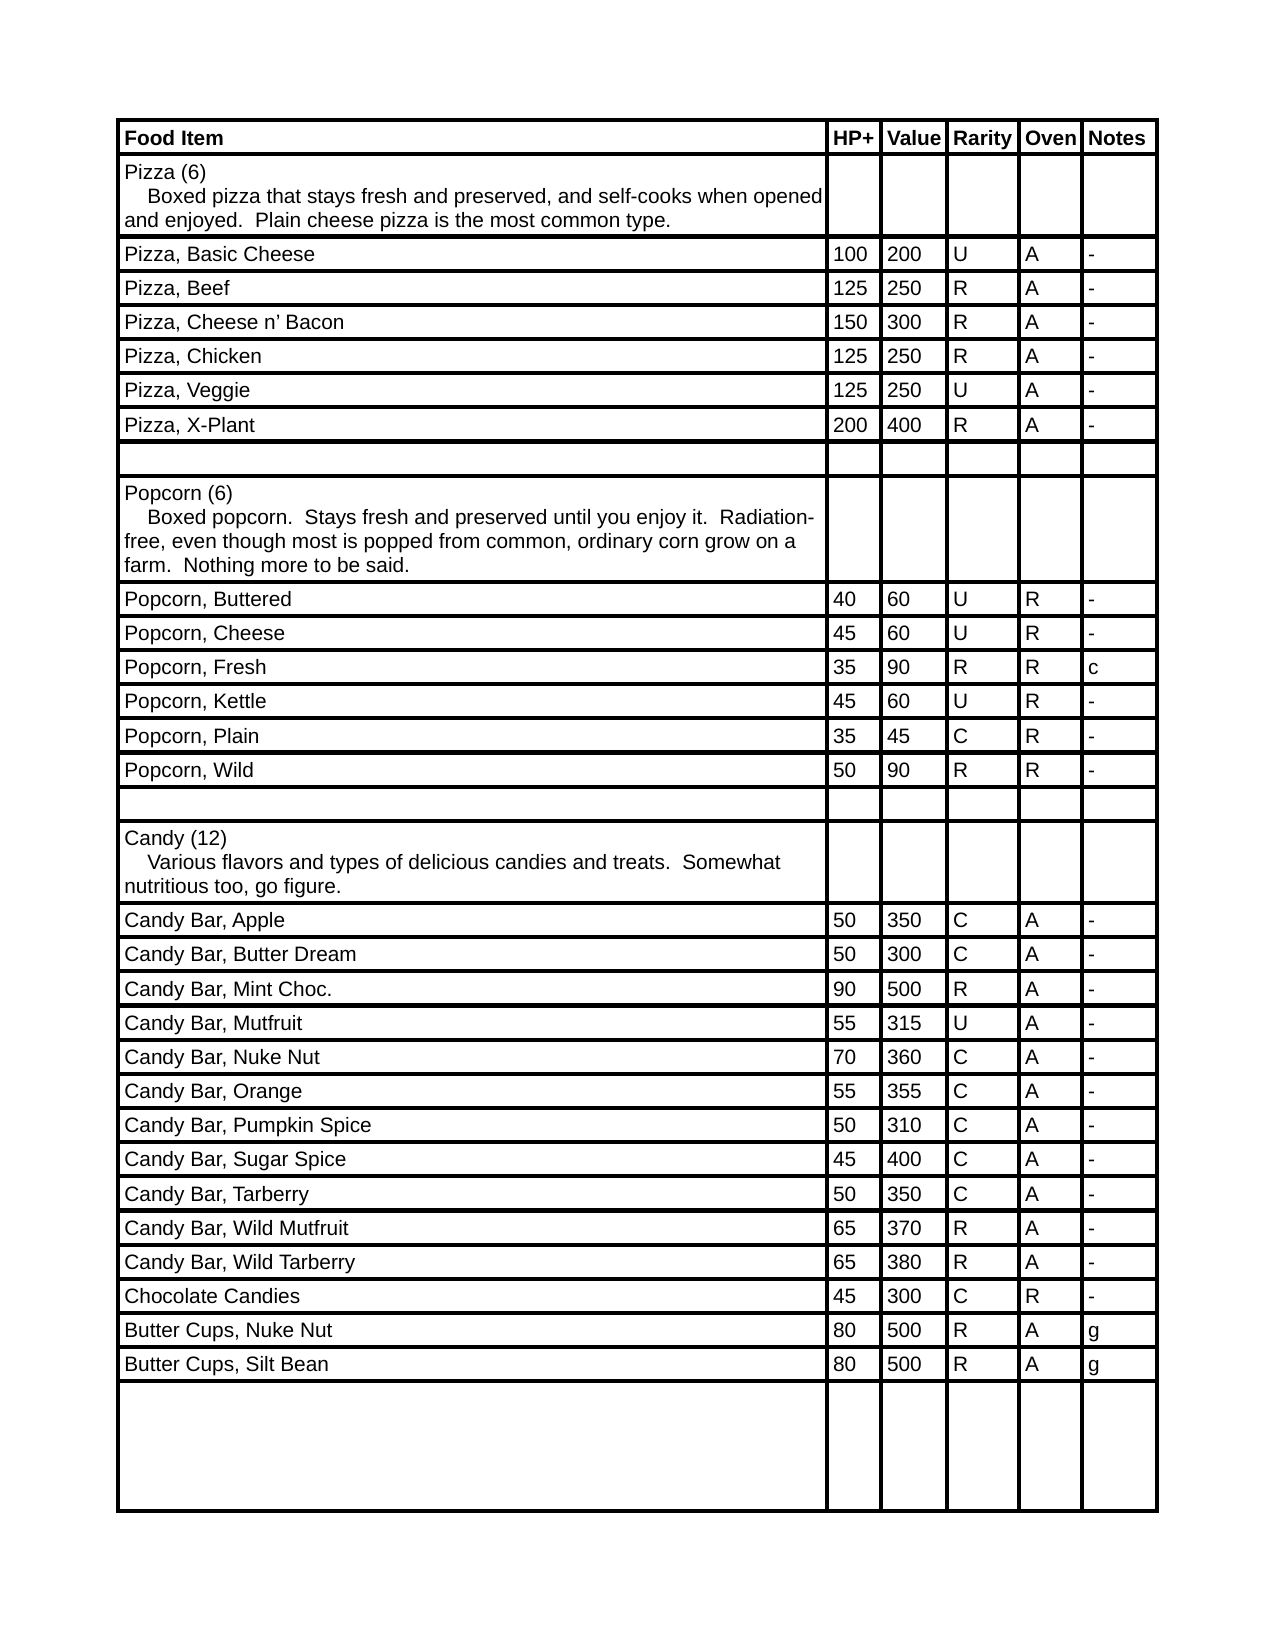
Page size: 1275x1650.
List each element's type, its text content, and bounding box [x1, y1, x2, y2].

table_cell [120, 444, 825, 473]
table_cell Popcorn, Kettle [120, 686, 825, 716]
table_cell [829, 789, 879, 819]
table_cell [1084, 823, 1155, 901]
table_cell [1021, 823, 1080, 901]
table_header HP+ [829, 122, 879, 152]
table_cell R [1021, 755, 1080, 784]
table_cell 310 [883, 1110, 945, 1140]
table_cell U [949, 239, 1017, 268]
table_cell - [1084, 1042, 1155, 1072]
table_cell [1021, 789, 1080, 819]
table_cell 90 [829, 973, 879, 1003]
table_cell - [1084, 939, 1155, 969]
table_cell - [1084, 584, 1155, 614]
table_cell A [1021, 973, 1080, 1003]
table_cell [1021, 478, 1080, 579]
table_cell [829, 823, 879, 901]
table_cell 45 [829, 686, 879, 716]
table_cell A [1021, 1247, 1080, 1277]
table_cell 300 [883, 1281, 945, 1311]
table_header Value [883, 122, 945, 152]
table_cell R [949, 307, 1017, 337]
table_header Notes [1084, 122, 1155, 152]
table_cell Popcorn (6) Boxed popcorn. Stays fresh and preserved until you enjoy it. Radiation-free, even though most is popped from common, ordinary corn grow on a farm. Nothing more to be said. [120, 478, 825, 579]
table_cell A [1021, 1213, 1080, 1242]
table_cell Candy Bar, Tarberry [120, 1178, 825, 1208]
table_cell R [949, 755, 1017, 784]
table_cell 60 [883, 686, 945, 716]
table_cell Popcorn, Fresh [120, 652, 825, 682]
table_cell 300 [883, 939, 945, 969]
table_cell [883, 156, 945, 234]
table_cell Candy Bar, Apple [120, 905, 825, 935]
table_cell 500 [883, 1349, 945, 1379]
table_cell 125 [829, 273, 879, 303]
table_cell Popcorn, Wild [120, 755, 825, 784]
table_cell 350 [883, 905, 945, 935]
table_cell A [1021, 1110, 1080, 1140]
table_cell U [949, 375, 1017, 405]
table_cell - [1084, 307, 1155, 337]
table_cell A [1021, 239, 1080, 268]
table_cell - [1084, 239, 1155, 268]
table_cell 50 [829, 1178, 879, 1208]
table_cell U [949, 618, 1017, 648]
table_header Oven [1021, 122, 1080, 152]
table_cell A [1021, 273, 1080, 303]
table_cell [1021, 1383, 1080, 1509]
table_cell [1084, 444, 1155, 473]
table_cell [1084, 156, 1155, 234]
table_cell Pizza, Beef [120, 273, 825, 303]
table_cell - [1084, 618, 1155, 648]
table_cell Candy Bar, Wild Mutfruit [120, 1213, 825, 1242]
table_cell 65 [829, 1247, 879, 1277]
table_cell Pizza, X-Plant [120, 409, 825, 439]
table_cell - [1084, 720, 1155, 750]
table_cell - [1084, 1110, 1155, 1140]
table_cell R [949, 1213, 1017, 1242]
table_cell R [1021, 584, 1080, 614]
table_cell 40 [829, 584, 879, 614]
table_cell - [1084, 1076, 1155, 1106]
table_cell C [949, 905, 1017, 935]
table_cell 60 [883, 618, 945, 648]
table_cell 80 [829, 1349, 879, 1379]
table_header Food Item [120, 122, 825, 152]
table_cell Butter Cups, Nuke Nut [120, 1315, 825, 1345]
table_cell 370 [883, 1213, 945, 1242]
table_cell Candy Bar, Butter Dream [120, 939, 825, 969]
table_cell C [949, 1110, 1017, 1140]
table_cell R [949, 1349, 1017, 1379]
table_cell 400 [883, 409, 945, 439]
table_cell R [1021, 652, 1080, 682]
table_cell 250 [883, 375, 945, 405]
table_cell C [949, 1076, 1017, 1106]
table_cell A [1021, 1076, 1080, 1106]
table_cell Candy Bar, Orange [120, 1076, 825, 1106]
table_cell A [1021, 1008, 1080, 1037]
table_cell R [949, 1247, 1017, 1277]
table_cell 150 [829, 307, 879, 337]
table_cell [949, 444, 1017, 473]
table_cell R [1021, 686, 1080, 716]
table_cell 35 [829, 720, 879, 750]
table_cell 355 [883, 1076, 945, 1106]
table_cell A [1021, 1042, 1080, 1072]
table_cell 55 [829, 1008, 879, 1037]
table_cell - [1084, 973, 1155, 1003]
table_cell 65 [829, 1213, 879, 1242]
table_cell 35 [829, 652, 879, 682]
table_cell 400 [883, 1144, 945, 1174]
table_cell 500 [883, 1315, 945, 1345]
table_cell 500 [883, 973, 945, 1003]
table_cell [949, 156, 1017, 234]
table_cell 45 [829, 1281, 879, 1311]
table_cell Candy (12) Various flavors and types of delicious candies and treats. Somewhat nutritious too, go figure. [120, 823, 825, 901]
table_cell 70 [829, 1042, 879, 1072]
table_cell Chocolate Candies [120, 1281, 825, 1311]
table_cell 250 [883, 273, 945, 303]
table_cell g [1084, 1315, 1155, 1345]
table_cell Candy Bar, Nuke Nut [120, 1042, 825, 1072]
table_cell 125 [829, 375, 879, 405]
table_cell C [949, 1144, 1017, 1174]
table_cell [829, 156, 879, 234]
table_cell [829, 1383, 879, 1509]
table_cell 45 [883, 720, 945, 750]
table_cell [949, 1383, 1017, 1509]
table_cell [1084, 789, 1155, 819]
table_cell Popcorn, Buttered [120, 584, 825, 614]
table_cell C [949, 1042, 1017, 1072]
table_cell 45 [829, 1144, 879, 1174]
table_cell - [1084, 1008, 1155, 1037]
table_cell Candy Bar, Pumpkin Spice [120, 1110, 825, 1140]
table_cell A [1021, 341, 1080, 371]
table_cell 300 [883, 307, 945, 337]
table_cell 50 [829, 755, 879, 784]
table_cell - [1084, 1213, 1155, 1242]
table_cell Butter Cups, Silt Bean [120, 1349, 825, 1379]
table_cell U [949, 584, 1017, 614]
table_cell A [1021, 939, 1080, 969]
table_cell 315 [883, 1008, 945, 1037]
table_cell A [1021, 1144, 1080, 1174]
table_cell [883, 444, 945, 473]
table_cell [949, 478, 1017, 579]
table_cell R [1021, 618, 1080, 648]
table_cell Pizza, Chicken [120, 341, 825, 371]
table_cell 45 [829, 618, 879, 648]
table_cell - [1084, 905, 1155, 935]
table_cell c [1084, 652, 1155, 682]
table_cell 80 [829, 1315, 879, 1345]
table_cell C [949, 1281, 1017, 1311]
table_cell U [949, 686, 1017, 716]
table_cell - [1084, 1281, 1155, 1311]
table_cell - [1084, 409, 1155, 439]
table_cell [1021, 156, 1080, 234]
table_cell - [1084, 1178, 1155, 1208]
table_cell A [1021, 409, 1080, 439]
table_cell C [949, 720, 1017, 750]
table_cell R [1021, 720, 1080, 750]
table_cell 125 [829, 341, 879, 371]
table_cell [829, 478, 879, 579]
table_cell Pizza, Basic Cheese [120, 239, 825, 268]
table_cell - [1084, 375, 1155, 405]
table_cell R [949, 1315, 1017, 1345]
table_cell [1084, 478, 1155, 579]
table_cell 360 [883, 1042, 945, 1072]
table_cell [883, 789, 945, 819]
table_cell R [949, 652, 1017, 682]
table_cell [1021, 444, 1080, 473]
table_cell Candy Bar, Sugar Spice [120, 1144, 825, 1174]
table_cell Pizza, Veggie [120, 375, 825, 405]
table_cell 250 [883, 341, 945, 371]
table_cell [883, 823, 945, 901]
table_cell A [1021, 375, 1080, 405]
table_cell 380 [883, 1247, 945, 1277]
table_cell C [949, 939, 1017, 969]
table_cell [829, 444, 879, 473]
table_cell [1084, 1383, 1155, 1509]
table_cell - [1084, 755, 1155, 784]
table_cell 350 [883, 1178, 945, 1208]
table_cell A [1021, 905, 1080, 935]
table_cell Candy Bar, Mint Choc. [120, 973, 825, 1003]
table_header Rarity [949, 122, 1017, 152]
table_cell A [1021, 1178, 1080, 1208]
table_cell R [949, 409, 1017, 439]
table_cell 50 [829, 939, 879, 969]
table_cell - [1084, 341, 1155, 371]
table_cell - [1084, 1247, 1155, 1277]
table_cell [883, 1383, 945, 1509]
table_cell 200 [883, 239, 945, 268]
table_cell A [1021, 307, 1080, 337]
table_cell Candy Bar, Wild Tarberry [120, 1247, 825, 1277]
table_cell [120, 789, 825, 819]
table_cell - [1084, 686, 1155, 716]
table_cell g [1084, 1349, 1155, 1379]
table_cell 50 [829, 1110, 879, 1140]
table_cell Pizza, Cheese n’ Bacon [120, 307, 825, 337]
table_cell 55 [829, 1076, 879, 1106]
table_cell Candy Bar, Mutfruit [120, 1008, 825, 1037]
table_cell - [1084, 1144, 1155, 1174]
table_cell R [949, 273, 1017, 303]
table_cell - [1084, 273, 1155, 303]
table_cell [949, 789, 1017, 819]
table_cell 90 [883, 755, 945, 784]
table_cell Popcorn, Plain [120, 720, 825, 750]
table_cell R [949, 973, 1017, 1003]
table_cell C [949, 1178, 1017, 1208]
table_cell 100 [829, 239, 879, 268]
table_cell 200 [829, 409, 879, 439]
table_cell 90 [883, 652, 945, 682]
table_cell 50 [829, 905, 879, 935]
table_cell U [949, 1008, 1017, 1037]
table_cell Popcorn, Cheese [120, 618, 825, 648]
table_cell 60 [883, 584, 945, 614]
table_cell A [1021, 1349, 1080, 1379]
table_cell A [1021, 1315, 1080, 1345]
table_cell R [949, 341, 1017, 371]
table_cell [120, 1383, 825, 1509]
table_cell [949, 823, 1017, 901]
table_cell R [1021, 1281, 1080, 1311]
table_cell [883, 478, 945, 579]
table_cell Pizza (6) Boxed pizza that stays fresh and preserved, and self-cooks when opened and enjoyed. Plain cheese pizza is the most common type. [120, 156, 825, 234]
